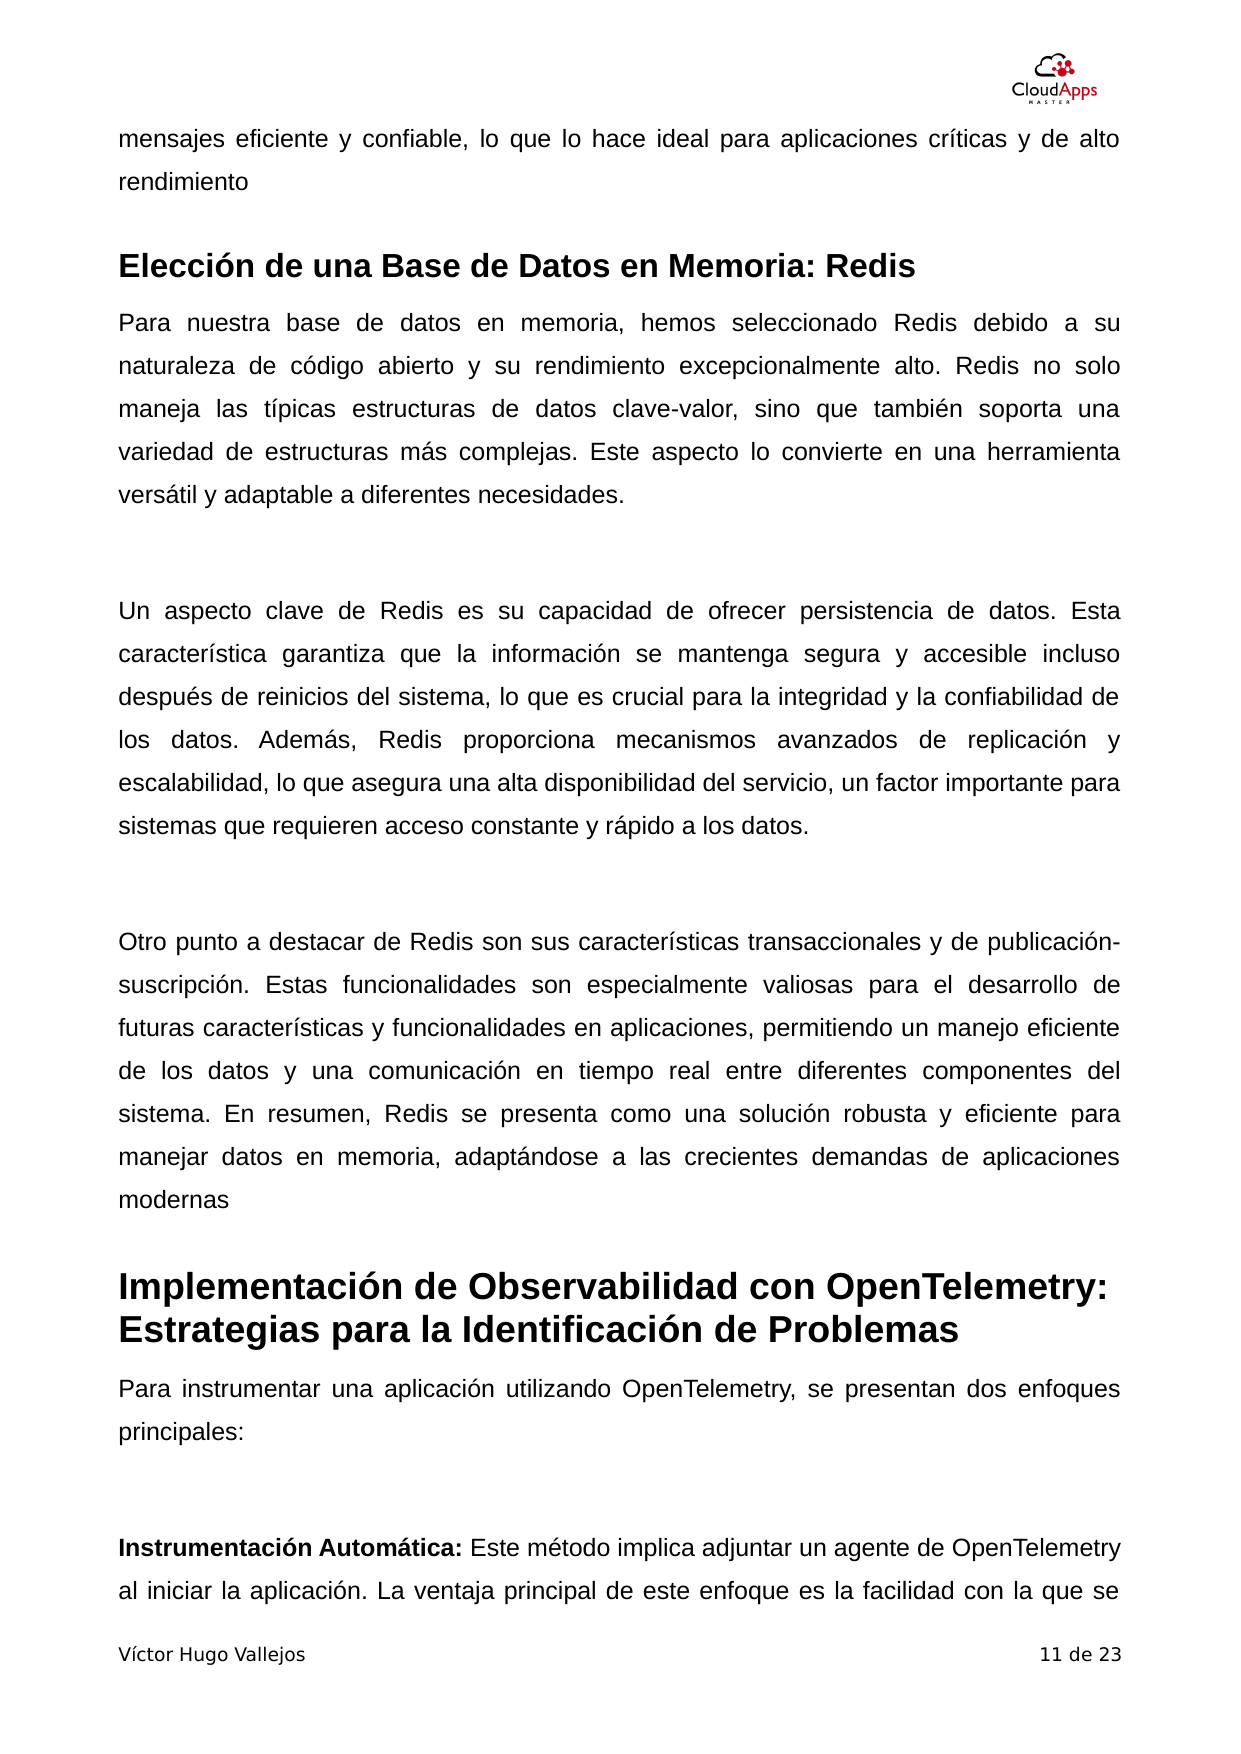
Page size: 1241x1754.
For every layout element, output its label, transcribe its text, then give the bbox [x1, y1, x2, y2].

picture [992, 49, 1117, 107]
text mensajes eficiente y confiable, lo que lo hace ideal para aplicaciones críticas y de alto rendimiento [118, 124, 1122, 196]
text Un aspecto clave de Redis es su capacidad de ofrecer persistencia de datos. Esta característica garantiza que la información se mantenga segura y accesible incluso después de reinicios del sistema, lo que es crucial para la integridad y la confiabilidad de los datos. Además, Redis proporciona mecanismos avanzados de replicación y escalabilidad, lo que asegura una alta disponibilidad del servicio, un factor importante para sistemas que requieren acceso constante y rápido a los datos. [118, 596, 1122, 840]
text Otro punto a destacar de Redis son sus características transaccionales y de publicación-suscripción. Estas funcionalidades son especialmente valiosas para el desarrollo de futuras características y funcionalidades en aplicaciones, permitiendo un manejo eficiente de los datos y una comunicación en tiempo real entre diferentes componentes del sistema. En resumen, Redis se presenta como una solución robusta y eficiente para manejar datos en memoria, adaptándose a las crecientes demandas de aplicaciones modernas [118, 927, 1122, 1214]
subtitle Implementación de Observabilidad con OpenTelemetry: Estrategias para la Identificación de Problemas [118, 1264, 1122, 1350]
subtitle Elección de una Base de Datos en Memoria: Redis [118, 246, 1122, 284]
text Instrumentación Automática: Este método implica adjuntar un agente de OpenTelemetry al iniciar la aplicación. La ventaja principal de este enfoque es la facilidad con la que se [118, 1532, 1122, 1604]
text Para instrumentar una aplicación utilizando OpenTelemetry, se presentan dos enfoques principales: [118, 1374, 1122, 1446]
text Para nuestra base de datos en memoria, hemos seleccionado Redis debido a su naturaleza de código abierto y su rendimiento excepcionalmente alto. Redis no solo maneja las típicas estructuras de datos clave-valor, sino que también soporta una variedad de estructuras más complejas. Este aspecto lo convierte en una herramienta versátil y adaptable a diferentes necesidades. [118, 308, 1122, 509]
